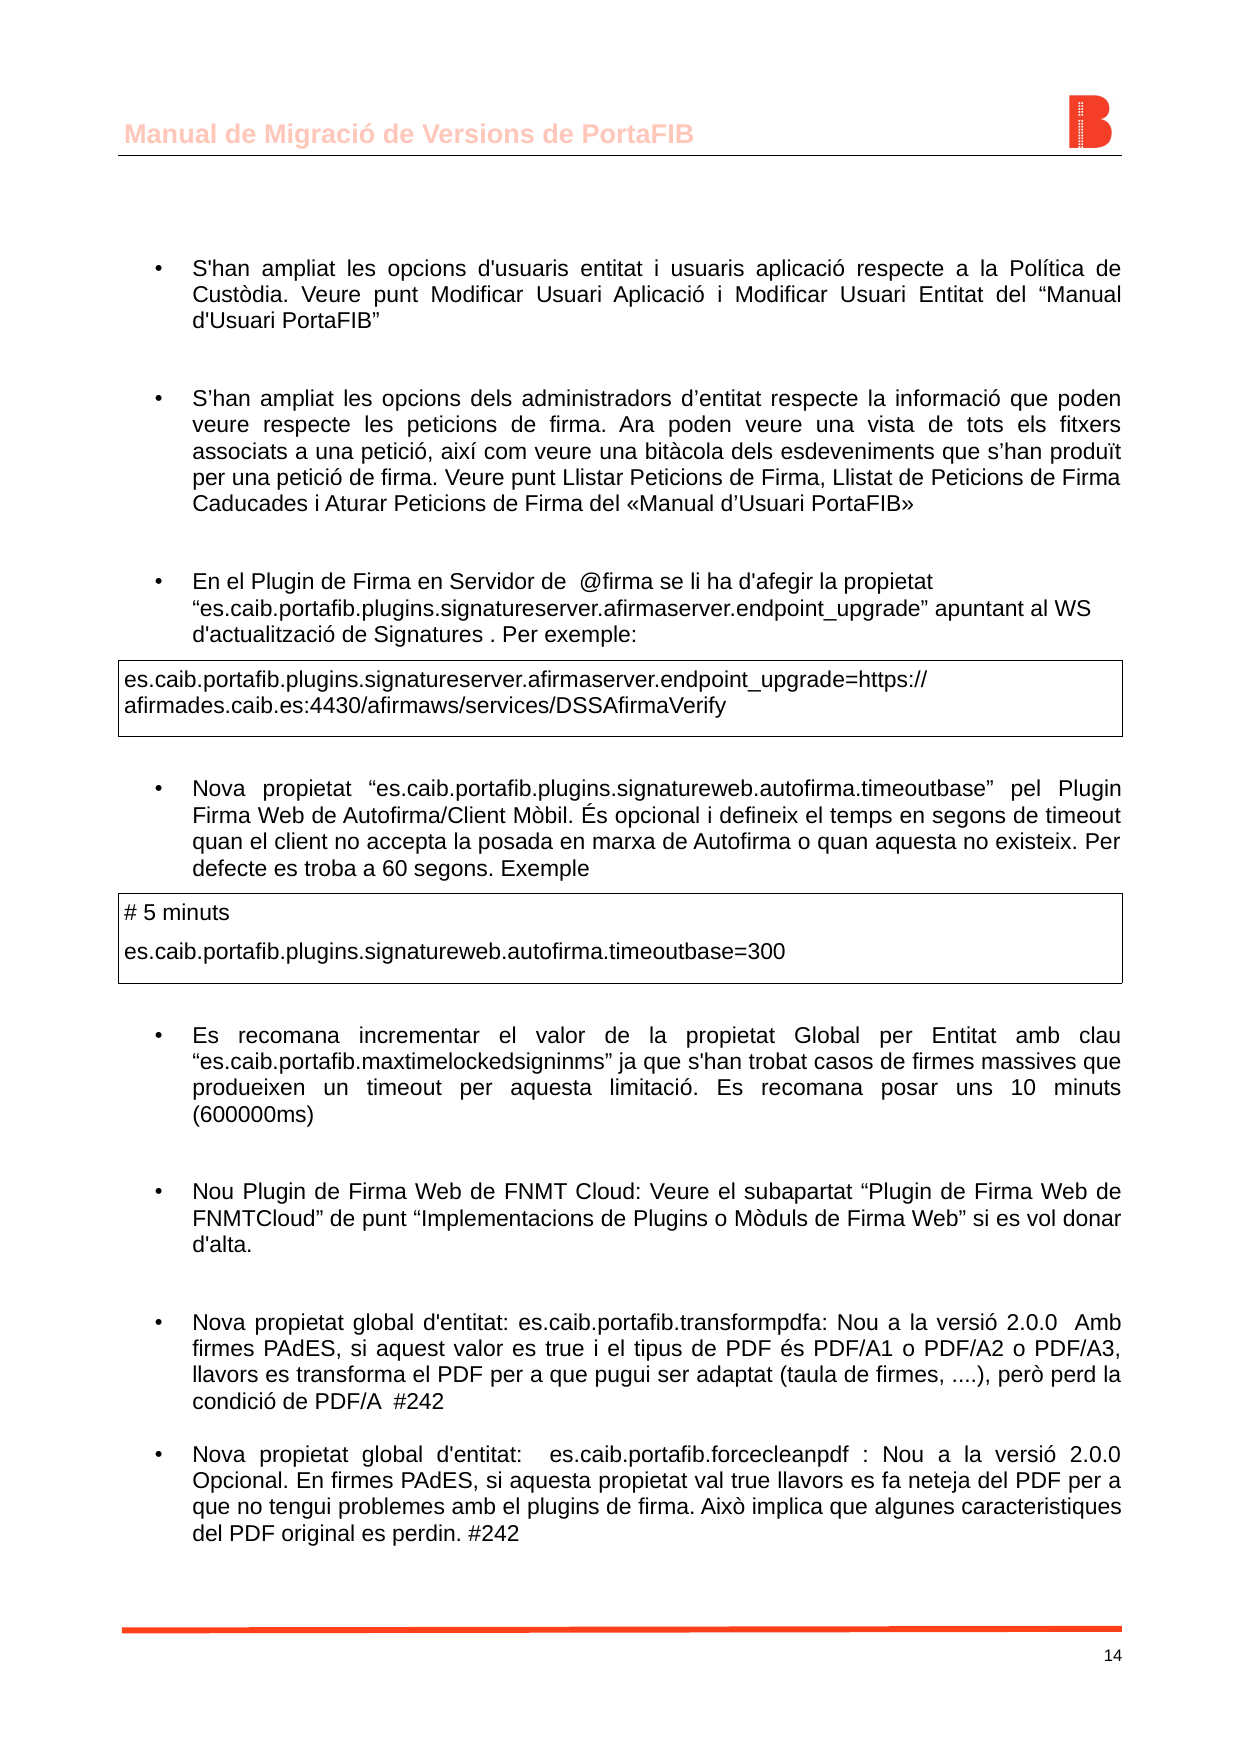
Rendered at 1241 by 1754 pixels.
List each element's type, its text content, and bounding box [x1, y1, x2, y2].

list Nou Plugin de Firma Web de FNMT Cloud: Veure el subapartat “Plugin de Firma Web de FNMTCloud” de punt “Implementacions de Plugins o Mòduls de Firma Web” si es vol donar d'alta. [154, 1178, 1122, 1257]
table_header # 5 minuts es.caib.portafib.plugins.signatureweb.autofirma.timeoutbase=300 [119, 894, 1122, 983]
list S'han ampliat les opcions d'usuaris entitat i usuaris aplicació respecte a la Política de Custòdia. Veure punt Modificar Usuari Aplicació i Modificar Usuari Entitat del “Manual d'Usuari PortaFIB” [154, 254, 1122, 334]
list En el Plugin de Firma en Servidor de @firma se li ha d'afegir la propietat “es.caib.portafib.plugins.signatureserver.afirmaserver.endpoint_upgrade” apuntant al WS d'actualització de Signatures . Per exemple: [154, 568, 1122, 647]
list Nova propietat global d'entitat: es.caib.portafib.forcecleanpdf : Nou a la versió 2.0.0 Opcional. En firmes PAdES, si aquesta propietat val true llavors es fa neteja del PDF per a que no tengui problemes amb el plugins de firma. Això implica que algunes caracteristiques del PDF original es perdin. #242 [154, 1441, 1122, 1546]
picture [1063, 94, 1117, 150]
list Nova propietat global d'entitat: es.caib.portafib.transformpdfa: Nou a la versió 2.0.0 Amb firmes PAdES, si aquest valor es true i el tipus de PDF és PDF/A1 o PDF/A2 o PDF/A3, llavors es transforma el PDF per a que pugui ser adaptat (taula de firmes, ....), però perd la condició de PDF/A #242 [154, 1309, 1122, 1414]
table_header es.caib.portafib.plugins.signatureserver.afirmaserver.endpoint_upgrade=https://afirmades.caib.es:4430/afirmaws/services/DSSAfirmaVerify [119, 661, 1122, 736]
list Es recomana incrementar el valor de la propietat Global per Entitat amb clau “es.caib.portafib.maxtimelockedsigninms” ja que s'han trobat casos de firmes massives que produeixen un timeout per aquesta limitació. Es recomana posar uns 10 minuts (600000ms) [154, 1022, 1122, 1127]
list S’han ampliat les opcions dels administradors d’entitat respecte la informació que poden veure respecte les peticions de firma. Ara poden veure una vista de tots els fitxers associats a una petició, així com veure una bitàcola dels esdeveniments que s’han produït per una petició de firma. Veure punt Llistar Peticions de Firma, Llistat de Peticions de Firma Caducades i Aturar Peticions de Firma del «Manual d’Usuari PortaFIB» [154, 385, 1122, 517]
list Nova propietat “es.caib.portafib.plugins.signatureweb.autofirma.timeoutbase” pel Plugin Firma Web de Autofirma/Client Mòbil. És opcional i defineix el temps en segons de timeout quan el client no accepta la posada en marxa de Autofirma o quan aquesta no existeix. Per defecte es troba a 60 segons. Exemple [154, 775, 1122, 881]
